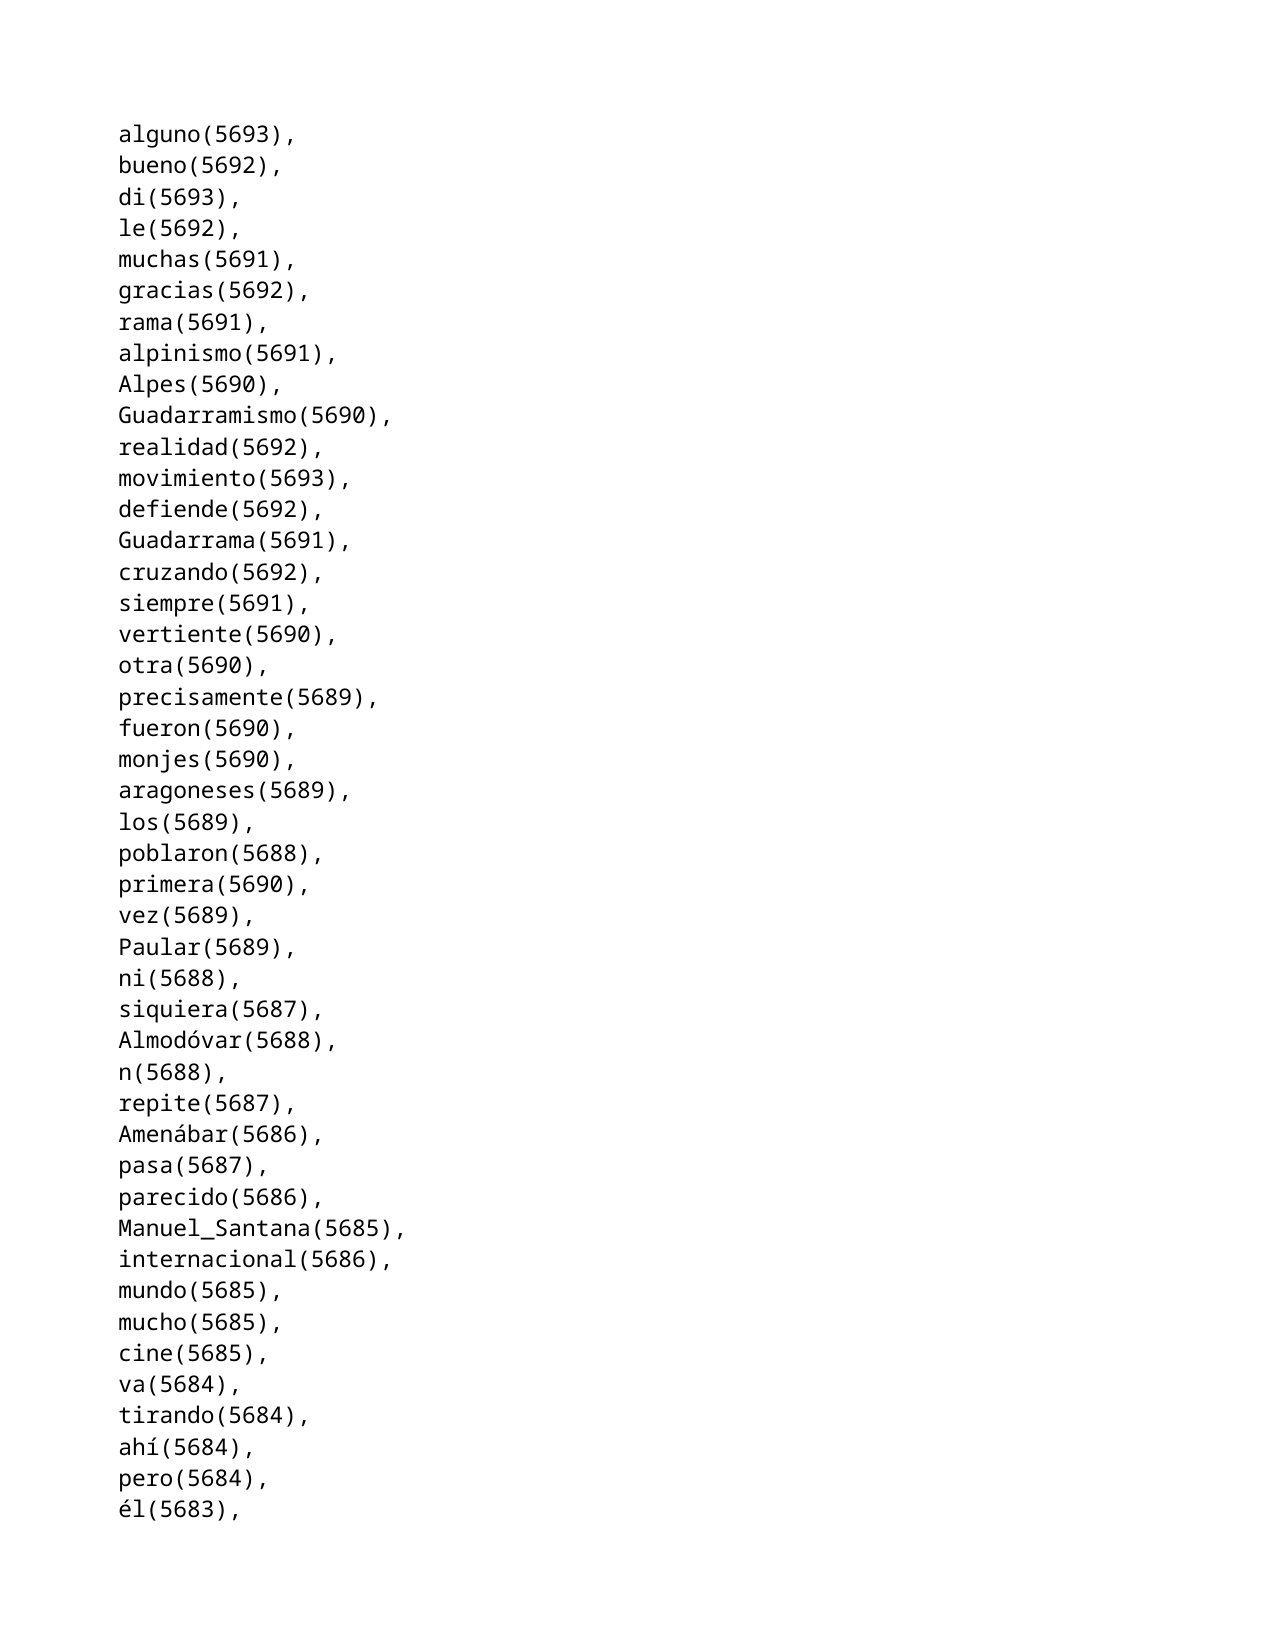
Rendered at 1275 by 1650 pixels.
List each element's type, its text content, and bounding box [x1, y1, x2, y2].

text va(5684), [118, 1368, 1157, 1399]
text di(5693), [118, 181, 1157, 212]
text internacional(5686), [118, 1243, 1157, 1274]
text siquiera(5687), [118, 993, 1157, 1024]
text primera(5690), [118, 868, 1157, 899]
text mucho(5685), [118, 1306, 1157, 1337]
text pasa(5687), [118, 1149, 1157, 1181]
text pero(5684), [118, 1462, 1157, 1493]
text Paular(5689), [118, 931, 1157, 962]
text Guadarrama(5691), [118, 524, 1157, 556]
text poblaron(5688), [118, 837, 1157, 868]
text bueno(5692), [118, 149, 1157, 181]
text ahí(5684), [118, 1431, 1157, 1462]
text precisamente(5689), [118, 681, 1157, 712]
text él(5683), [118, 1493, 1157, 1524]
text vertiente(5690), [118, 618, 1157, 649]
text repite(5687), [118, 1087, 1157, 1118]
text realidad(5692), [118, 431, 1157, 462]
text cine(5685), [118, 1337, 1157, 1368]
text le(5692), [118, 212, 1157, 243]
text tirando(5684), [118, 1399, 1157, 1431]
text ni(5688), [118, 962, 1157, 993]
text Guadarramismo(5690), [118, 399, 1157, 431]
text fueron(5690), [118, 712, 1157, 743]
text cruzando(5692), [118, 556, 1157, 587]
text Manuel_Santana(5685), [118, 1212, 1157, 1243]
text parecido(5686), [118, 1181, 1157, 1212]
text monjes(5690), [118, 743, 1157, 774]
text mundo(5685), [118, 1274, 1157, 1306]
text alpinismo(5691), [118, 337, 1157, 368]
text Alpes(5690), [118, 368, 1157, 399]
text gracias(5692), [118, 274, 1157, 306]
text Amenábar(5686), [118, 1118, 1157, 1149]
text defiende(5692), [118, 493, 1157, 524]
text aragoneses(5689), [118, 774, 1157, 806]
text n(5688), [118, 1056, 1157, 1087]
text movimiento(5693), [118, 462, 1157, 493]
text alguno(5693), [118, 118, 1157, 149]
text otra(5690), [118, 649, 1157, 681]
text Almodóvar(5688), [118, 1024, 1157, 1056]
text rama(5691), [118, 306, 1157, 337]
text muchas(5691), [118, 243, 1157, 274]
text siempre(5691), [118, 587, 1157, 618]
text los(5689), [118, 806, 1157, 837]
text vez(5689), [118, 899, 1157, 931]
